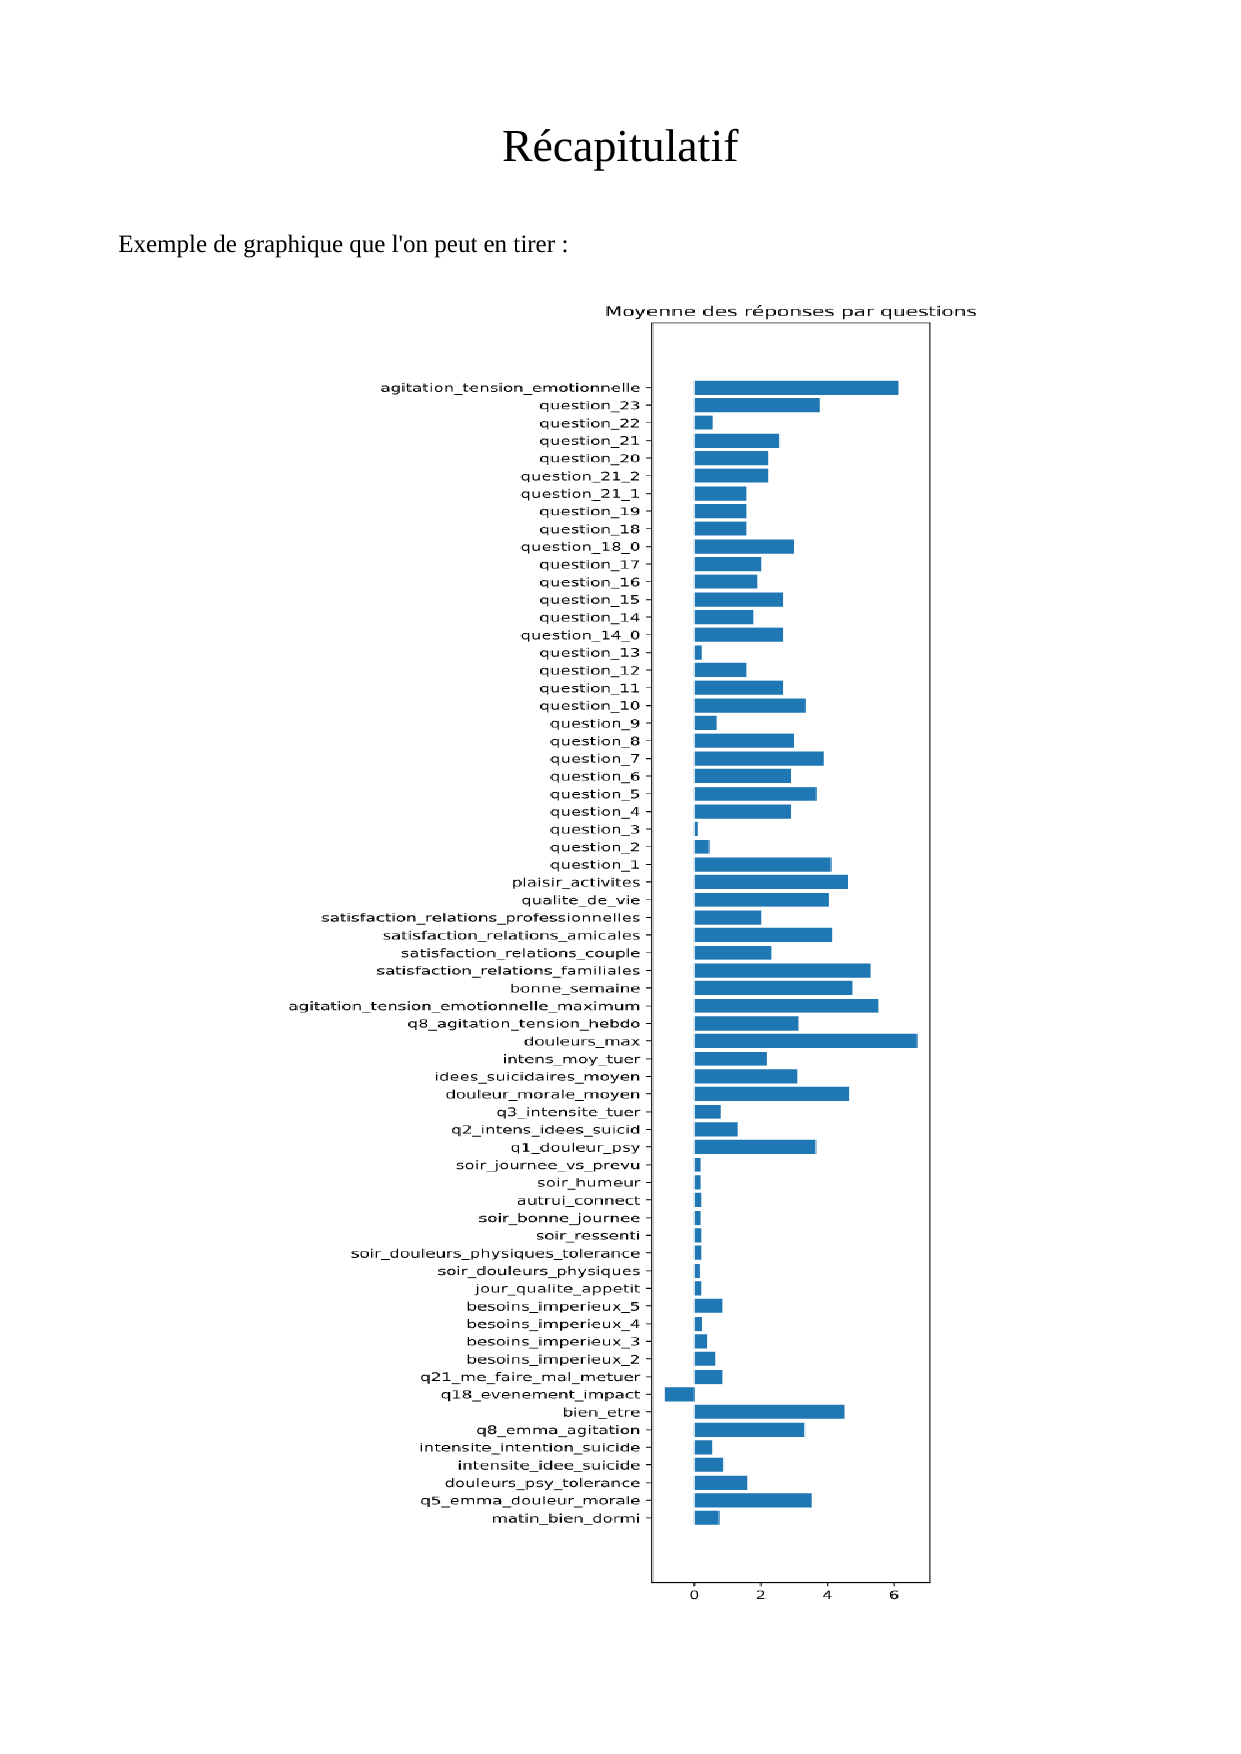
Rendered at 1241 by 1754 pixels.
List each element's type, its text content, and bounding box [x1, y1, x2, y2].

picture [277, 296, 989, 1610]
text Exemple de graphique que l'on peut en tirer : [118, 229, 1122, 258]
